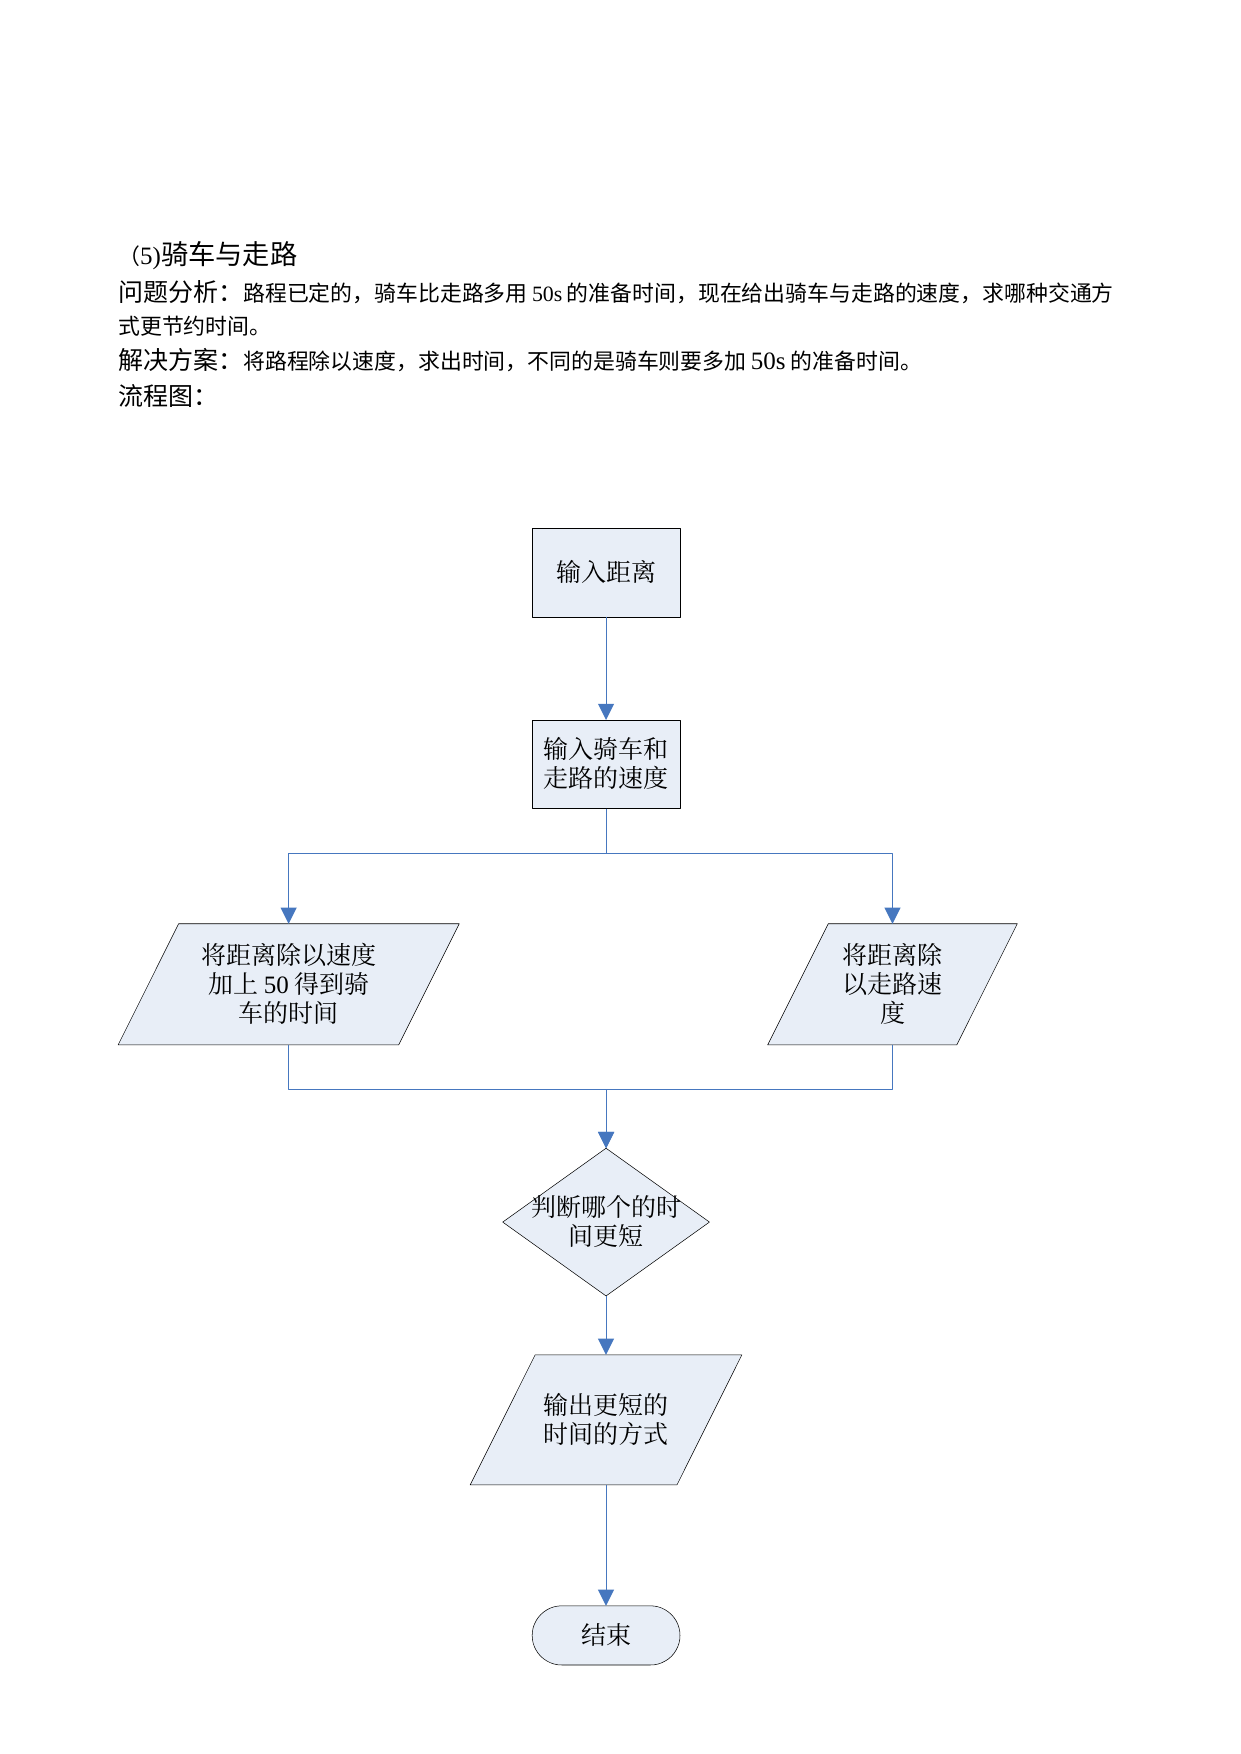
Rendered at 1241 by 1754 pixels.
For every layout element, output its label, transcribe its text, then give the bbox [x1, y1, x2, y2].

text 问题分析：路程已定的，骑车比走路多用50s的准备时间，现在给出骑车与走路的速度，求哪种交通方式更节约时间。 [118, 273, 1122, 341]
text （5)骑车与走路 [118, 233, 1122, 273]
text 解决方案：将路程除以速度，求出时间，不同的是骑车则要多加50s的准备时间。 [118, 341, 1122, 377]
text 流程图： [118, 377, 1122, 413]
